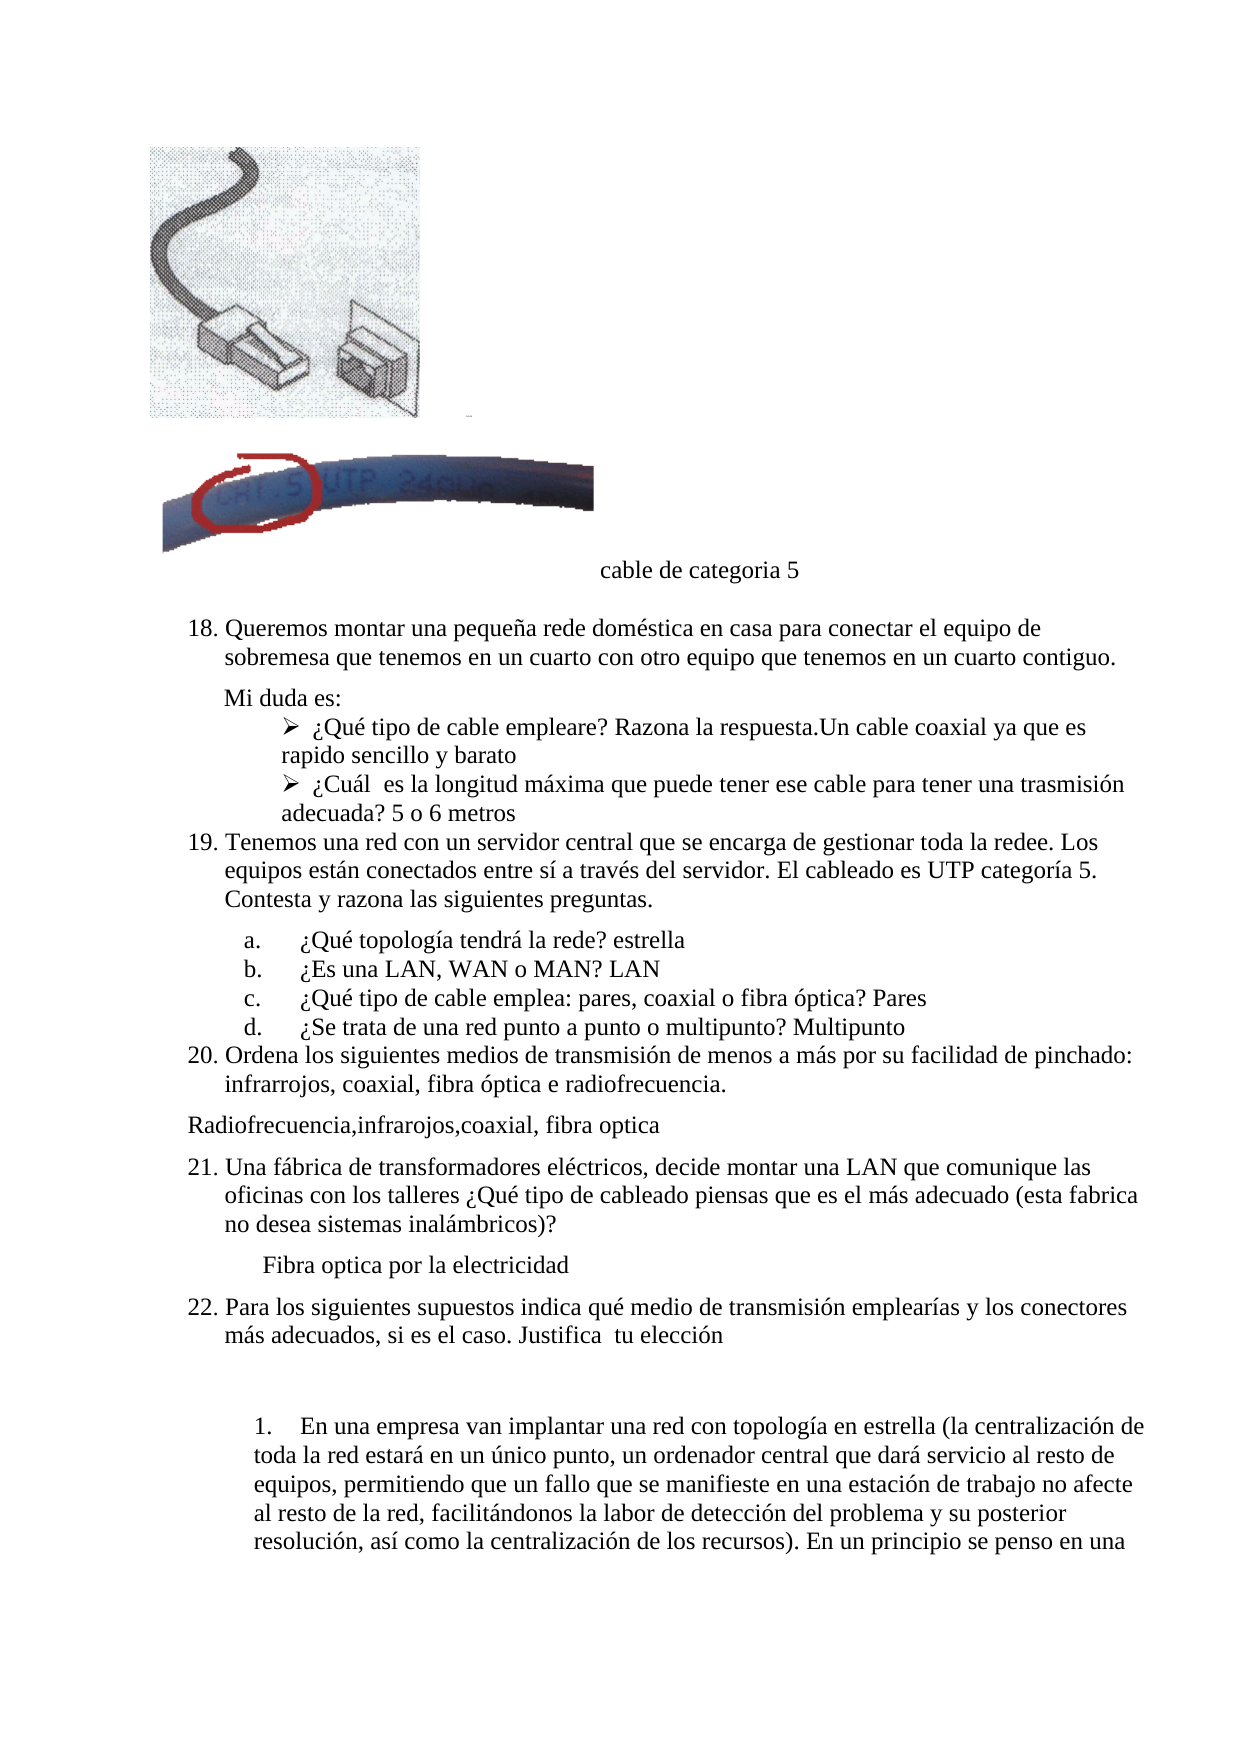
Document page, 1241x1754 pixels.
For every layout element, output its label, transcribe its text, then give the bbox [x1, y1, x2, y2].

list ¿Es una LAN, WAN o MAN? LAN [244, 954, 1152, 983]
text cable de categoria 5 [150, 423, 1152, 584]
list Queremos montar una pequeña rede doméstica en casa para conectar el equipo de sobremesa que tenemos en un cuarto con otro equipo que tenemos en un cuarto contiguo. [187, 613, 1152, 671]
picture [150, 147, 420, 418]
text RJ-45 [420, 148, 1152, 418]
list Ordena los siguientes medios de transmisión de menos a más por su facilidad de pinchado: infrarrojos, coaxial, fibra óptica e radiofrecuencia. [187, 1041, 1152, 1098]
list ¿Cuál es la longitud máxima que puede tener ese cable para tener una trasmisión adecuada? 5 o 6 metros [281, 769, 1152, 827]
text Fibra optica por la electricidad [262, 1251, 1152, 1279]
list ¿Qué tipo de cable empleare? Razona la respuesta.Un cable coaxial ya que es rapido sencillo y barato [281, 712, 1152, 769]
list ¿Se trata de una red punto a punto o multipunto? Multipunto [244, 1012, 1152, 1041]
list En una empresa van implantar una red con topología en estrella (la centralización de toda la red estará en un único punto, un ordenador central que dará servicio al resto de equipos, permitiendo que un fallo que se manifieste en una estación de trabajo no afecte al resto de la red, facilitándonos la labor de detección del problema y su posterior resolución, así como la centralización de los recursos). En un principio se penso en una [253, 1411, 1152, 1555]
list ¿Qué topología tendrá la rede? estrella [244, 926, 1152, 954]
list Una fábrica de transformadores eléctricos, decide montar una LAN que comunique las oficinas con los talleres ¿Qué tipo de cableado piensas que es el más adecuado (esta fabrica no desea sistemas inalámbricos)? [187, 1152, 1152, 1238]
list ¿Qué tipo de cable emplea: pares, coaxial o fibra óptica? Pares [244, 983, 1152, 1012]
text Radiofrecuencia,infrarojos,coaxial, fibra optica [187, 1111, 1152, 1139]
list Para los siguientes supuestos indica qué medio de transmisión emplearías y los conectores más adecuados, si es el caso. Justifica tu elección [187, 1292, 1152, 1349]
picture [162, 422, 594, 579]
text Mi duda es: [224, 683, 1152, 712]
list Tenemos una red con un servidor central que se encarga de gestionar toda la redee. Los equipos están conectados entre sí a través del servidor. El cableado es UTP categoría 5. Contesta y razona las siguientes preguntas. [187, 827, 1152, 913]
